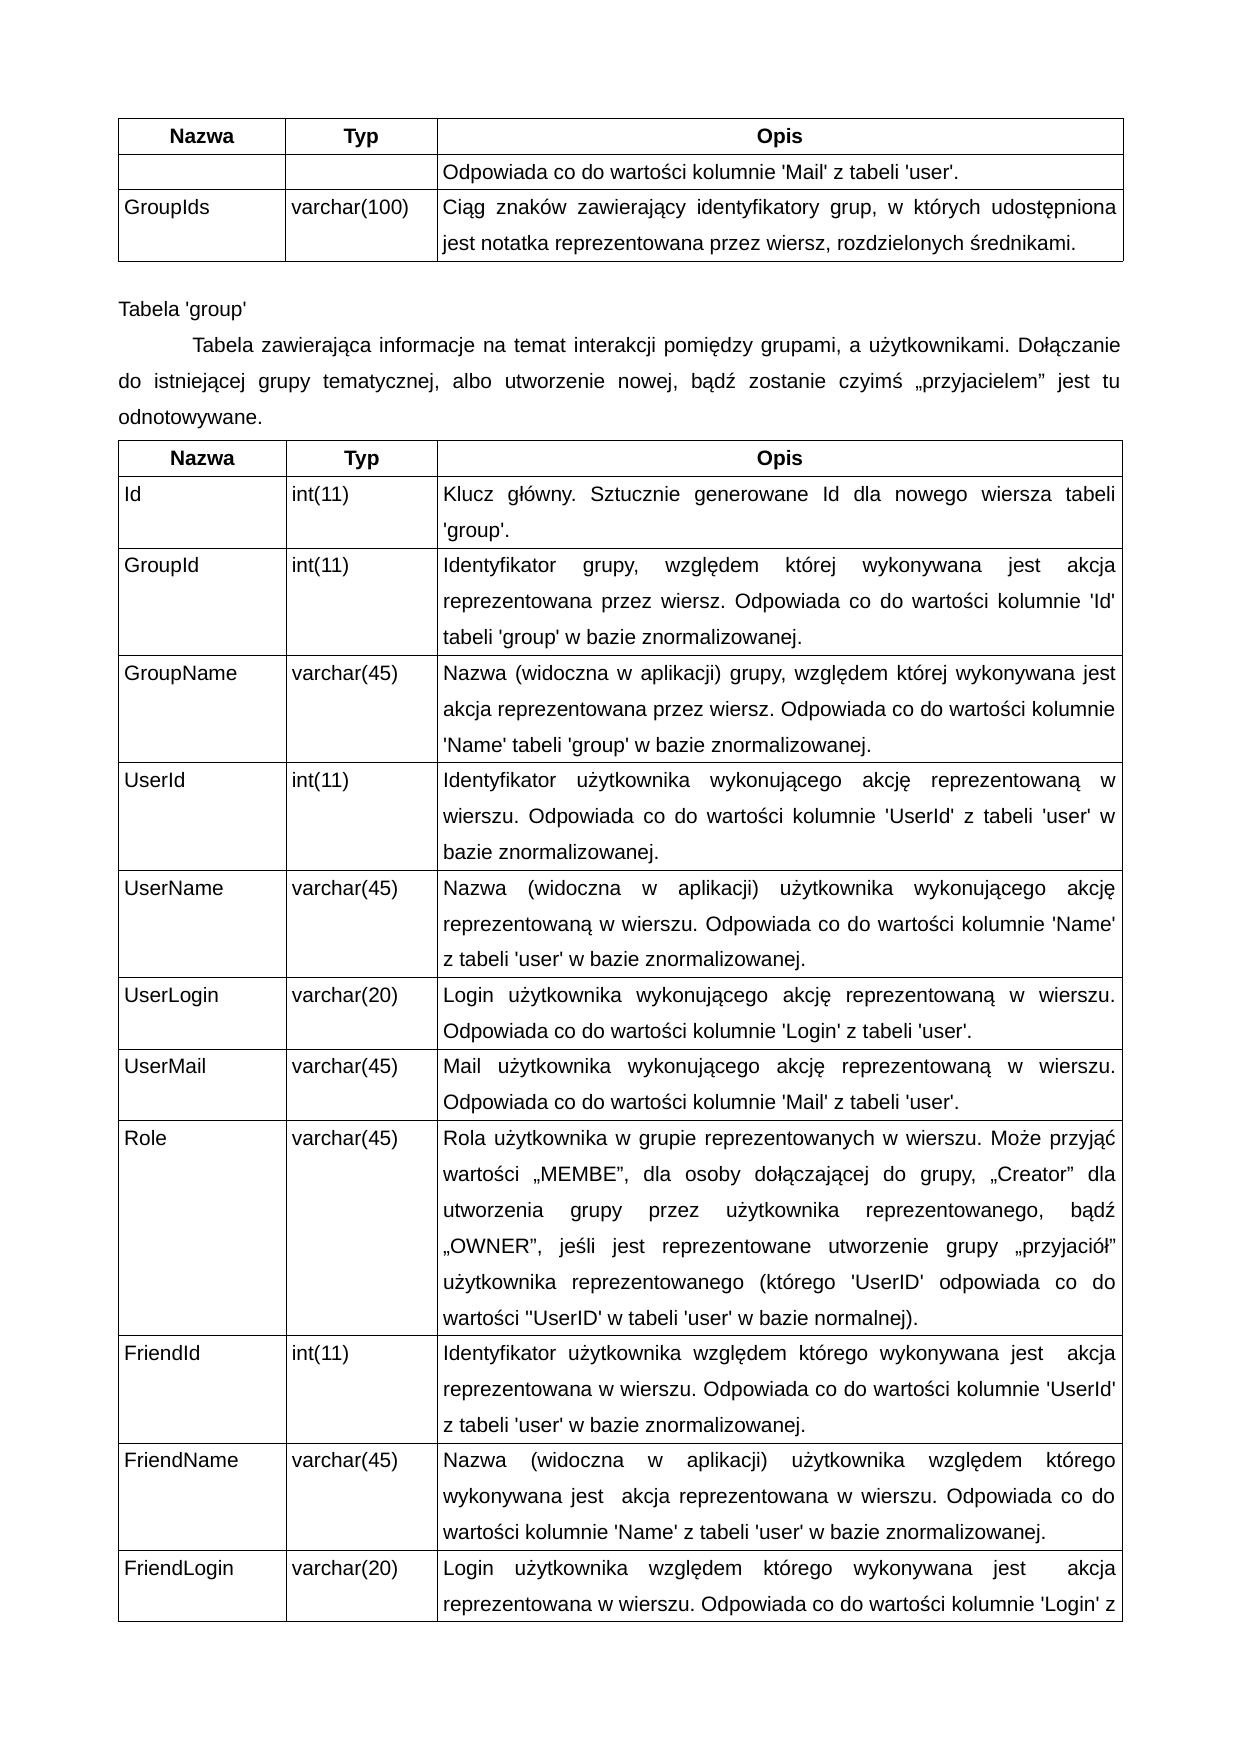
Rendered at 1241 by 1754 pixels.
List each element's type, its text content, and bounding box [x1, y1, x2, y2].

table_cell Mail użytkownika wykonującego akcję reprezentowaną w wierszu. Odpowiada co do wartości kolumnie 'Mail' z tabeli 'user'. [438, 1050, 1122, 1120]
table_cell Identyfikator grupy, względem której wykonywana jest akcja reprezentowana przez wiersz. Odpowiada co do wartości kolumnie 'Id' tabeli 'group' w bazie znormalizowanej. [438, 549, 1122, 655]
table_cell varchar(45) [287, 871, 437, 977]
table_cell GroupId [119, 549, 286, 655]
table_cell Nazwa (widoczna w aplikacji) użytkownika względem którego wykonywana jest akcja reprezentowana w wierszu. Odpowiada co do wartości kolumnie 'Name' z tabeli 'user' w bazie znormalizowanej. [438, 1444, 1122, 1550]
table_cell Nazwa (widoczna w aplikacji) grupy, względem której wykonywana jest akcja reprezentowana przez wiersz. Odpowiada co do wartości kolumnie 'Name' tabeli 'group' w bazie znormalizowanej. [438, 656, 1122, 762]
table_cell UserId [119, 763, 286, 869]
table_cell varchar(100) [286, 190, 437, 261]
table_cell UserName [119, 871, 286, 977]
table_header Opis [438, 119, 1123, 154]
table_cell GroupIds [119, 190, 285, 261]
table_cell Ciąg znaków zawierający identyfikatory grup, w których udostępniona jest notatka reprezentowana przez wiersz, rozdzielonych średnikami. [438, 190, 1123, 261]
table_cell varchar(45) [287, 1050, 437, 1120]
table_cell Login użytkownika względem którego wykonywana jest akcja reprezentowana w wierszu. Odpowiada co do wartości kolumnie 'Login' z [438, 1551, 1122, 1621]
table_cell FriendId [119, 1336, 286, 1442]
table_cell Id [119, 477, 286, 547]
table_cell GroupName [119, 656, 286, 762]
table_header Opis [438, 441, 1122, 476]
table_cell Role [119, 1121, 286, 1335]
table_cell int(11) [287, 1336, 437, 1442]
text Tabela 'group' [118, 297, 1122, 321]
table_header Nazwa [119, 441, 286, 476]
table_cell [119, 155, 285, 189]
table_cell varchar(45) [287, 656, 437, 762]
table_header Nazwa [119, 119, 285, 154]
table_cell int(11) [287, 549, 437, 655]
text Tabela zawierająca informacje na temat interakcji pomiędzy grupami, a użytkownikami. Dołączanie do istniejącej grupy tematycznej, albo utworzenie nowej, bądź zostanie czyimś „przyjacielem” jest tu odnotowywane. [118, 333, 1122, 428]
table_cell FriendName [119, 1444, 286, 1550]
table_cell Nazwa (widoczna w aplikacji) użytkownika wykonującego akcję reprezentowaną w wierszu. Odpowiada co do wartości kolumnie 'Name' z tabeli 'user' w bazie znormalizowanej. [438, 871, 1122, 977]
table_cell UserLogin [119, 978, 286, 1048]
table_header Typ [286, 119, 437, 154]
table_cell Rola użytkownika w grupie reprezentowanych w wierszu. Może przyjąć wartości „MEMBE”, dla osoby dołączającej do grupy, „Creator” dla utworzenia grupy przez użytkownika reprezentowanego, bądź „OWNER”, jeśli jest reprezentowane utworzenie grupy „przyjaciół” użytkownika reprezentowanego (którego 'UserID' odpowiada co do wartości ''UserID' w tabeli 'user' w bazie normalnej). [438, 1121, 1122, 1335]
table_cell Identyfikator użytkownika wykonującego akcję reprezentowaną w wierszu. Odpowiada co do wartości kolumnie 'UserId' z tabeli 'user' w bazie znormalizowanej. [438, 763, 1122, 869]
table_cell int(11) [287, 763, 437, 869]
table_cell Klucz główny. Sztucznie generowane Id dla nowego wiersza tabeli 'group'. [438, 477, 1122, 547]
table_cell int(11) [287, 477, 437, 547]
table_cell Identyfikator użytkownika względem którego wykonywana jest akcja reprezentowana w wierszu. Odpowiada co do wartości kolumnie 'UserId' z tabeli 'user' w bazie znormalizowanej. [438, 1336, 1122, 1442]
table_cell varchar(20) [287, 1551, 437, 1621]
table_cell Login użytkownika wykonującego akcję reprezentowaną w wierszu. Odpowiada co do wartości kolumnie 'Login' z tabeli 'user'. [438, 978, 1122, 1048]
table_header Typ [287, 441, 437, 476]
table_cell varchar(20) [287, 978, 437, 1048]
table_cell Odpowiada co do wartości kolumnie 'Mail' z tabeli 'user'. [438, 155, 1123, 189]
table_cell FriendLogin [119, 1551, 286, 1621]
table_cell varchar(45) [287, 1444, 437, 1550]
table_cell varchar(45) [287, 1121, 437, 1335]
table_cell [286, 155, 437, 189]
table_cell UserMail [119, 1050, 286, 1120]
